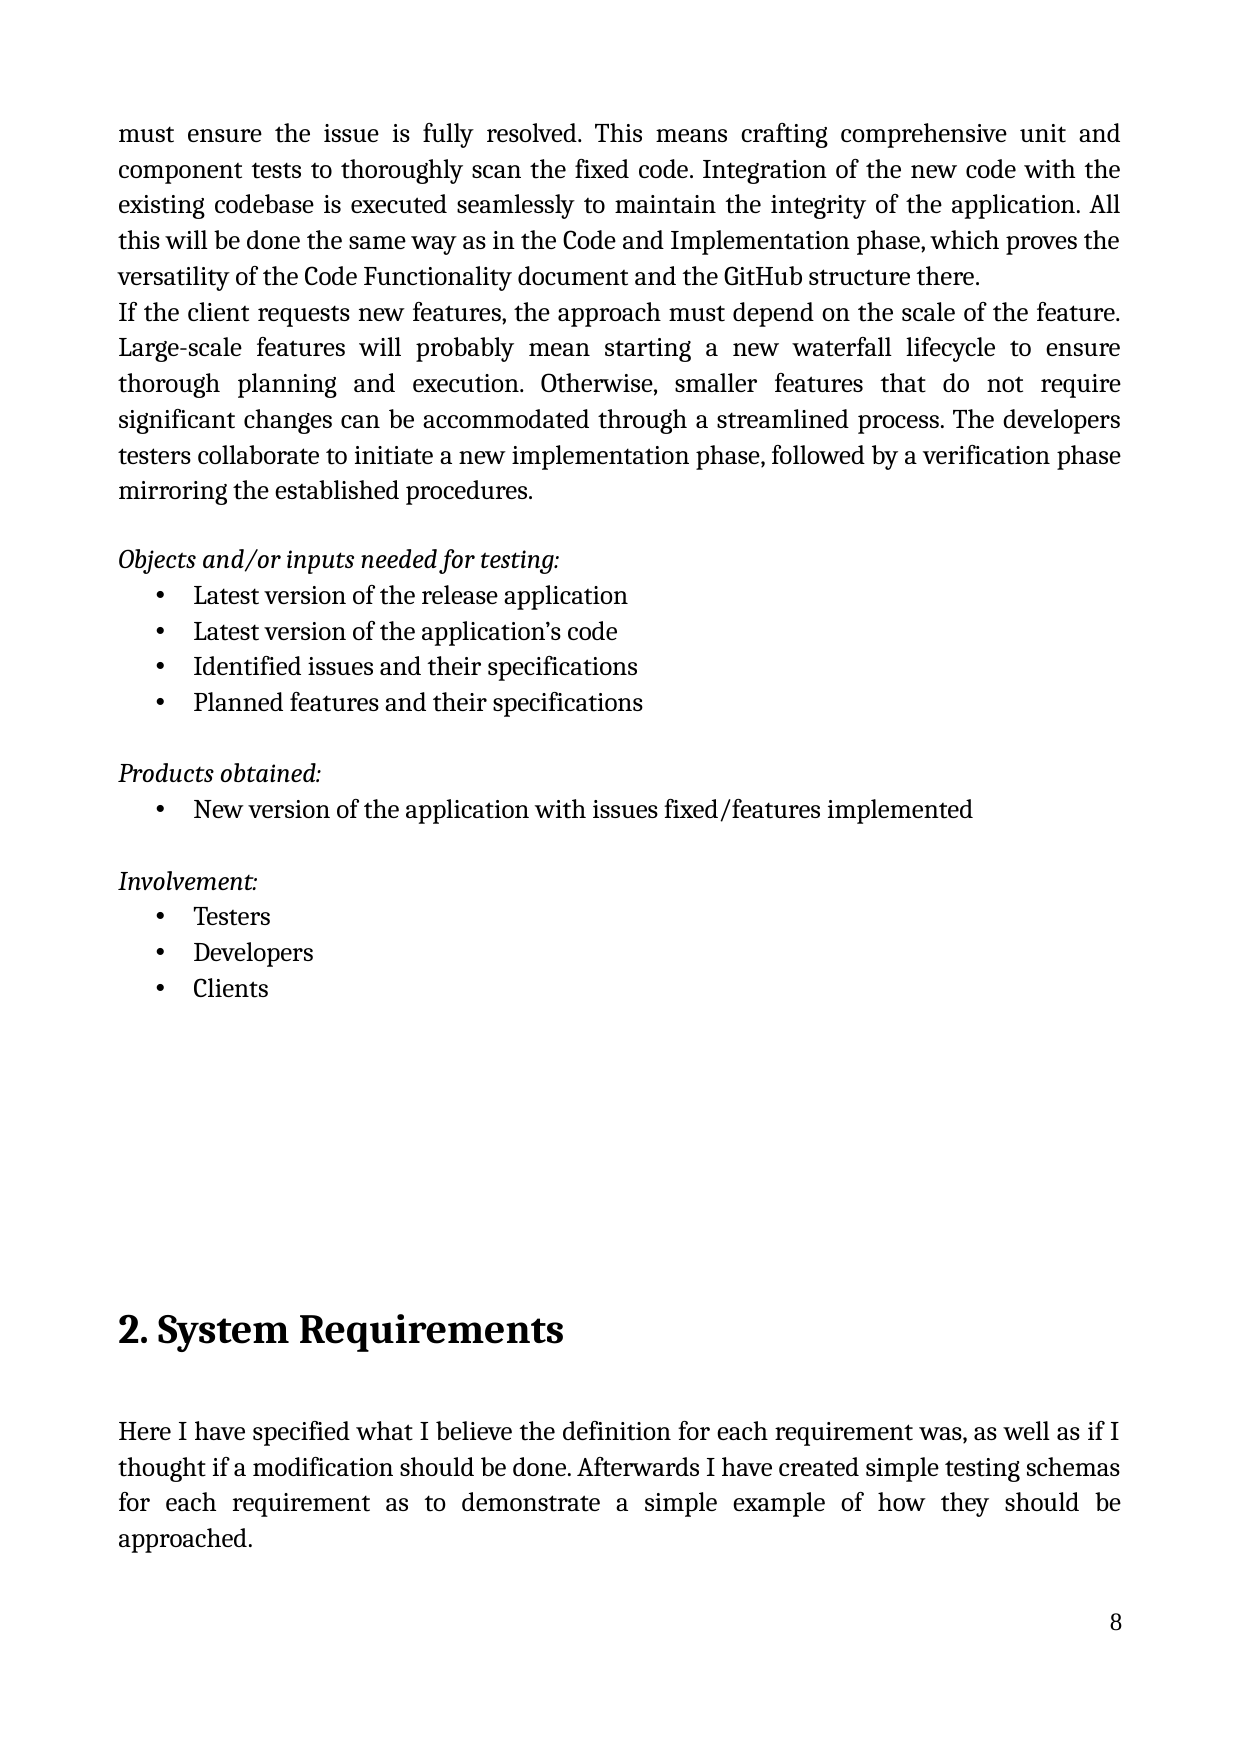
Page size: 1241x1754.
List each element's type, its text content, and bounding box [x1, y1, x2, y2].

list Planned features and their specifications [156, 687, 1122, 718]
text If the client requests new features, the approach must depend on the scale of the feature. Large-scale features will probably mean starting a new waterfall lifecycle to ensure thorough planning and execution. Otherwise, smaller features that do not require significant changes can be accommodated through a streamlined process. The developers testers collaborate to initiate a new implementation phase, followed by a verification phase mirroring the established procedures. [118, 297, 1122, 507]
list Latest version of the release application [156, 580, 1122, 611]
list Identified issues and their specifications [156, 651, 1122, 682]
text Involvement: [118, 866, 1122, 897]
text Objects and/or inputs needed for testing: [118, 544, 1122, 575]
text Products obtained: [118, 758, 1122, 790]
list New version of the application with issues fixed/features implemented [156, 794, 1122, 825]
text Here I have specified what I believe the definition for each requirement was, as well as if I thought if a modification should be done. Afterwards I have created simple testing schemas for each requirement as to demonstrate a simple example of how they should be approached. [118, 1416, 1122, 1554]
list Developers [156, 937, 1122, 968]
list Clients [156, 973, 1122, 1004]
text must ensure the issue is fully resolved. This means crafting comprehensive unit and component tests to thoroughly scan the fixed code. Integration of the new code with the existing codebase is executed seamlessly to maintain the integrity of the application. All this will be done the same way as in the Code and Implementation phase, which proves the versatility of the Code Functionality document and the GitHub structure there. [118, 118, 1122, 292]
list Latest version of the application’s code [156, 616, 1122, 647]
text 2. System Requirements [118, 1306, 1122, 1354]
list Testers [156, 901, 1122, 933]
